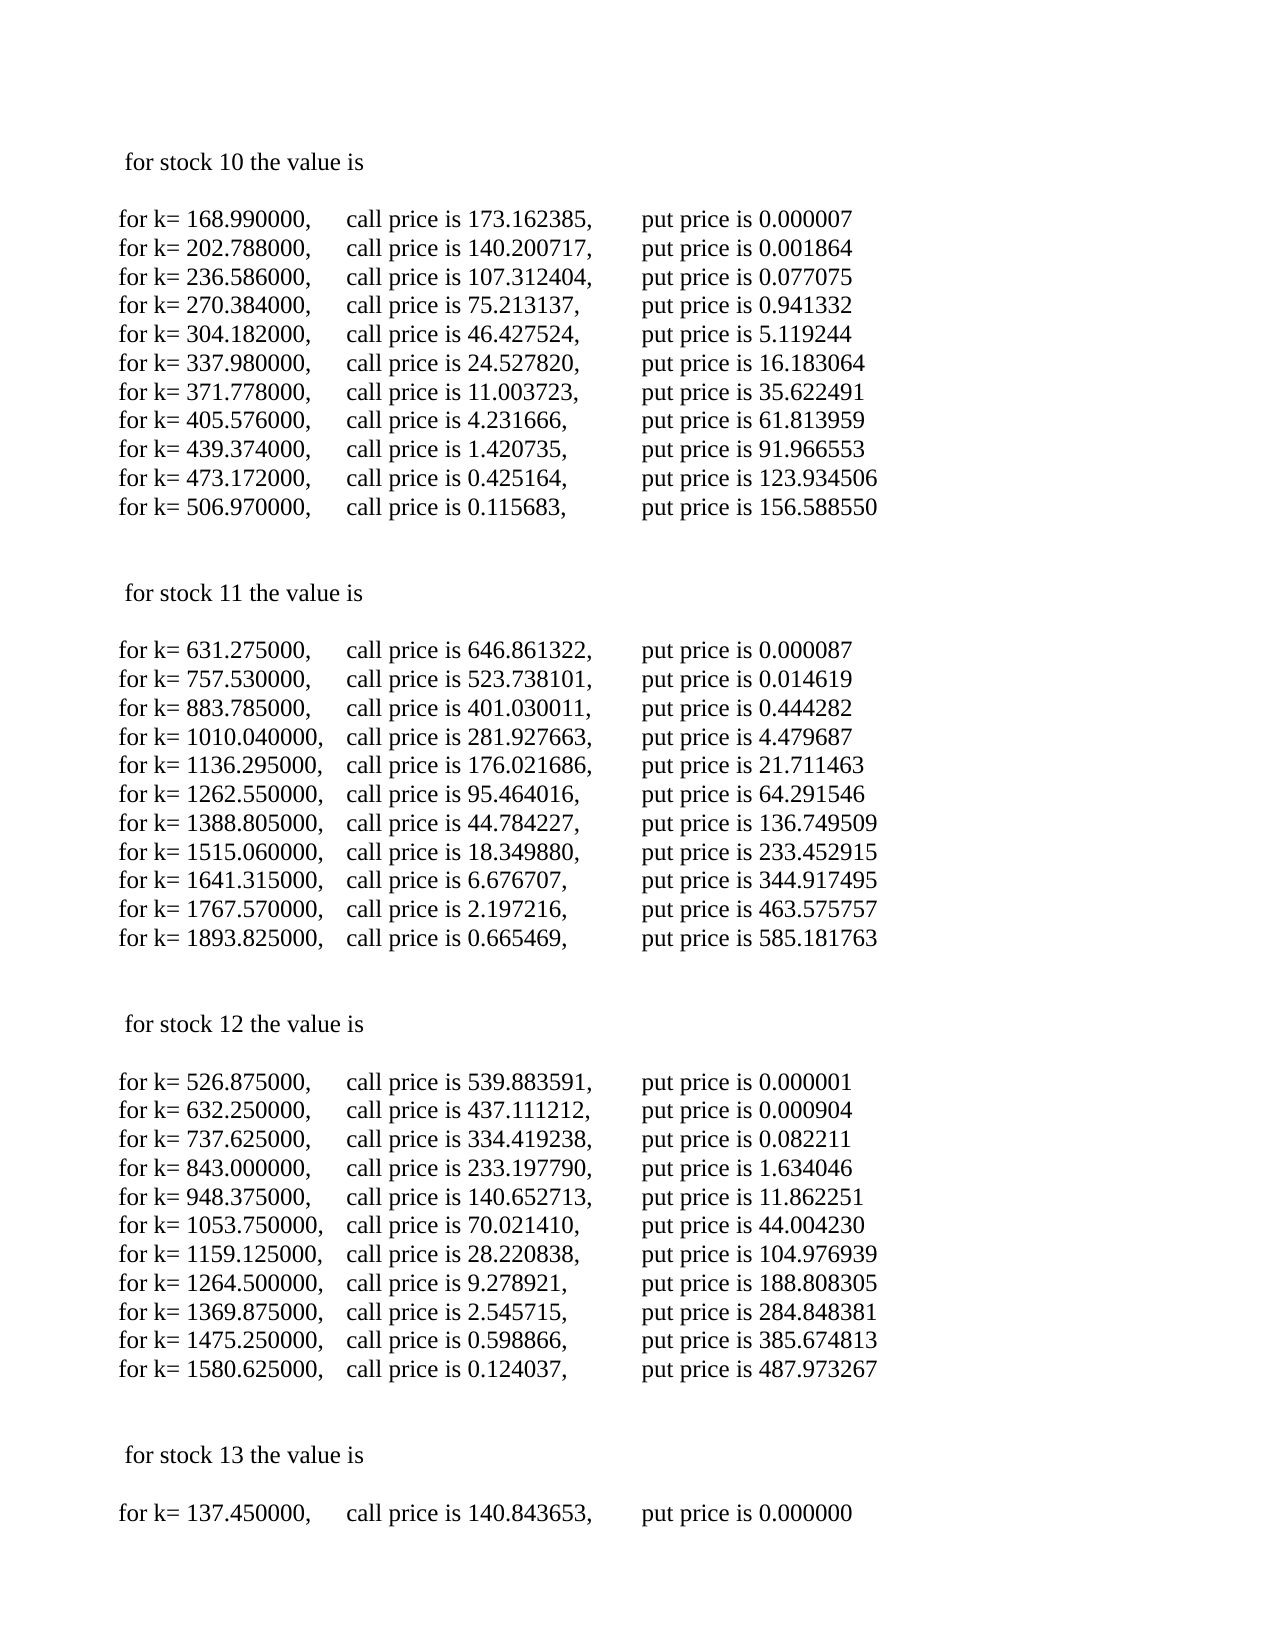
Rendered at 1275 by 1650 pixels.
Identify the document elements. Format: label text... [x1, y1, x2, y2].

text for k= 202.788000, call price is 140.200717, put price is 0.001864 [118, 233, 1157, 262]
text for k= 304.182000, call price is 46.427524, put price is 5.119244 [118, 319, 1157, 348]
text for k= 473.172000, call price is 0.425164, put price is 123.934506 [118, 463, 1157, 492]
text for k= 1893.825000, call price is 0.665469, put price is 585.181763 [118, 923, 1157, 952]
text for k= 168.990000, call price is 173.162385, put price is 0.000007 [118, 204, 1157, 233]
text for k= 1053.750000, call price is 70.021410, put price is 44.004230 [118, 1211, 1157, 1239]
text for k= 632.250000, call price is 437.111212, put price is 0.000904 [118, 1096, 1157, 1124]
text for k= 1010.040000, call price is 281.927663, put price is 4.479687 [118, 722, 1157, 751]
text for k= 1475.250000, call price is 0.598866, put price is 385.674813 [118, 1326, 1157, 1354]
text for stock 10 the value is [118, 147, 1157, 176]
text for k= 1580.625000, call price is 0.124037, put price is 487.973267 [118, 1354, 1157, 1383]
text for k= 405.576000, call price is 4.231666, put price is 61.813959 [118, 406, 1157, 434]
text for k= 137.450000, call price is 140.843653, put price is 0.000000 [118, 1498, 1157, 1527]
text for k= 843.000000, call price is 233.197790, put price is 1.634046 [118, 1153, 1157, 1182]
text for k= 526.875000, call price is 539.883591, put price is 0.000001 [118, 1067, 1157, 1096]
text for k= 883.785000, call price is 401.030011, put price is 0.444282 [118, 693, 1157, 722]
text for k= 1136.295000, call price is 176.021686, put price is 21.711463 [118, 751, 1157, 779]
text for k= 439.374000, call price is 1.420735, put price is 91.966553 [118, 434, 1157, 463]
text for k= 1159.125000, call price is 28.220838, put price is 104.976939 [118, 1239, 1157, 1268]
text for stock 13 the value is [118, 1441, 1157, 1469]
text for k= 337.980000, call price is 24.527820, put price is 16.183064 [118, 348, 1157, 377]
text for k= 506.970000, call price is 0.115683, put price is 156.588550 [118, 492, 1157, 521]
text for k= 371.778000, call price is 11.003723, put price is 35.622491 [118, 377, 1157, 406]
text for stock 11 the value is [118, 578, 1157, 607]
text for k= 1369.875000, call price is 2.545715, put price is 284.848381 [118, 1297, 1157, 1326]
text for stock 12 the value is [118, 1009, 1157, 1038]
text for k= 236.586000, call price is 107.312404, put price is 0.077075 [118, 262, 1157, 291]
text for k= 948.375000, call price is 140.652713, put price is 11.862251 [118, 1182, 1157, 1211]
text for k= 1767.570000, call price is 2.197216, put price is 463.575757 [118, 894, 1157, 923]
text for k= 757.530000, call price is 523.738101, put price is 0.014619 [118, 664, 1157, 693]
text for k= 1264.500000, call price is 9.278921, put price is 188.808305 [118, 1268, 1157, 1297]
text for k= 737.625000, call price is 334.419238, put price is 0.082211 [118, 1124, 1157, 1153]
text for k= 1641.315000, call price is 6.676707, put price is 344.917495 [118, 866, 1157, 894]
text for k= 1515.060000, call price is 18.349880, put price is 233.452915 [118, 837, 1157, 866]
text for k= 270.384000, call price is 75.213137, put price is 0.941332 [118, 291, 1157, 319]
text for k= 1262.550000, call price is 95.464016, put price is 64.291546 [118, 779, 1157, 808]
text for k= 1388.805000, call price is 44.784227, put price is 136.749509 [118, 808, 1157, 837]
text for k= 631.275000, call price is 646.861322, put price is 0.000087 [118, 636, 1157, 664]
